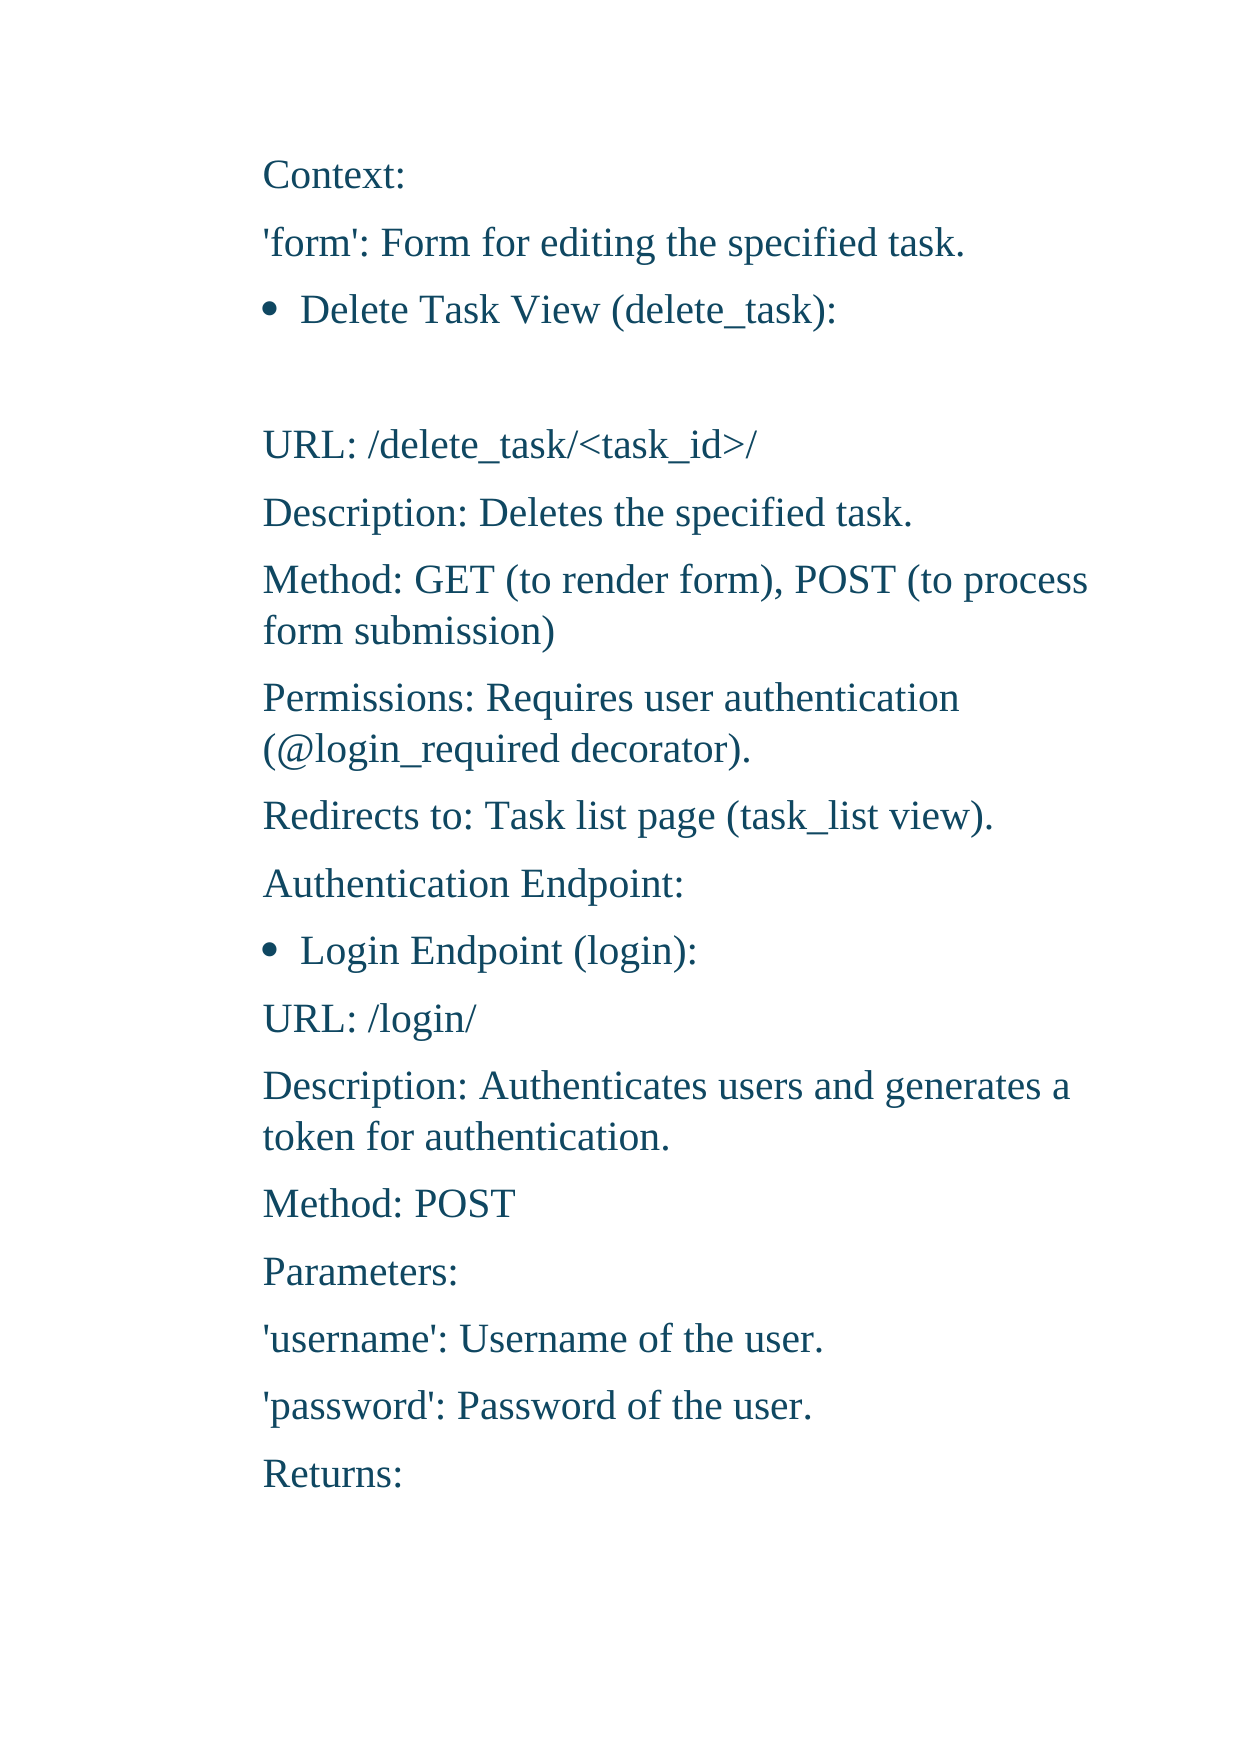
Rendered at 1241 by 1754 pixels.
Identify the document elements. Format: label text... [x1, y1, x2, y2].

text 'form': Form for editing the specified task. [262, 217, 1090, 265]
text Description: Authenticates users and generates a token for authentication. [262, 1060, 1090, 1159]
text 'username': Username of the user. [262, 1313, 1090, 1361]
text URL: /login/ [262, 993, 1090, 1041]
text Permissions: Requires user authentication (@login_required decorator). [262, 673, 1090, 771]
text Context: [262, 150, 1090, 198]
text URL: /delete_task/<task_id>/ [262, 420, 1090, 468]
text Parameters: [262, 1246, 1090, 1294]
text Description: Deletes the specified task. [262, 487, 1090, 535]
text Returns: [262, 1448, 1090, 1496]
text Method: POST [262, 1178, 1090, 1226]
list Delete Task View (delete_task): [262, 285, 1090, 333]
text Method: GET (to render form), POST (to process form submission) [262, 554, 1090, 653]
text 'password': Password of the user. [262, 1381, 1090, 1429]
list Login Endpoint (login): [262, 926, 1090, 973]
text Redirects to: Task list page (task_list view). [262, 791, 1090, 839]
text Authentication Endpoint: [262, 858, 1090, 906]
